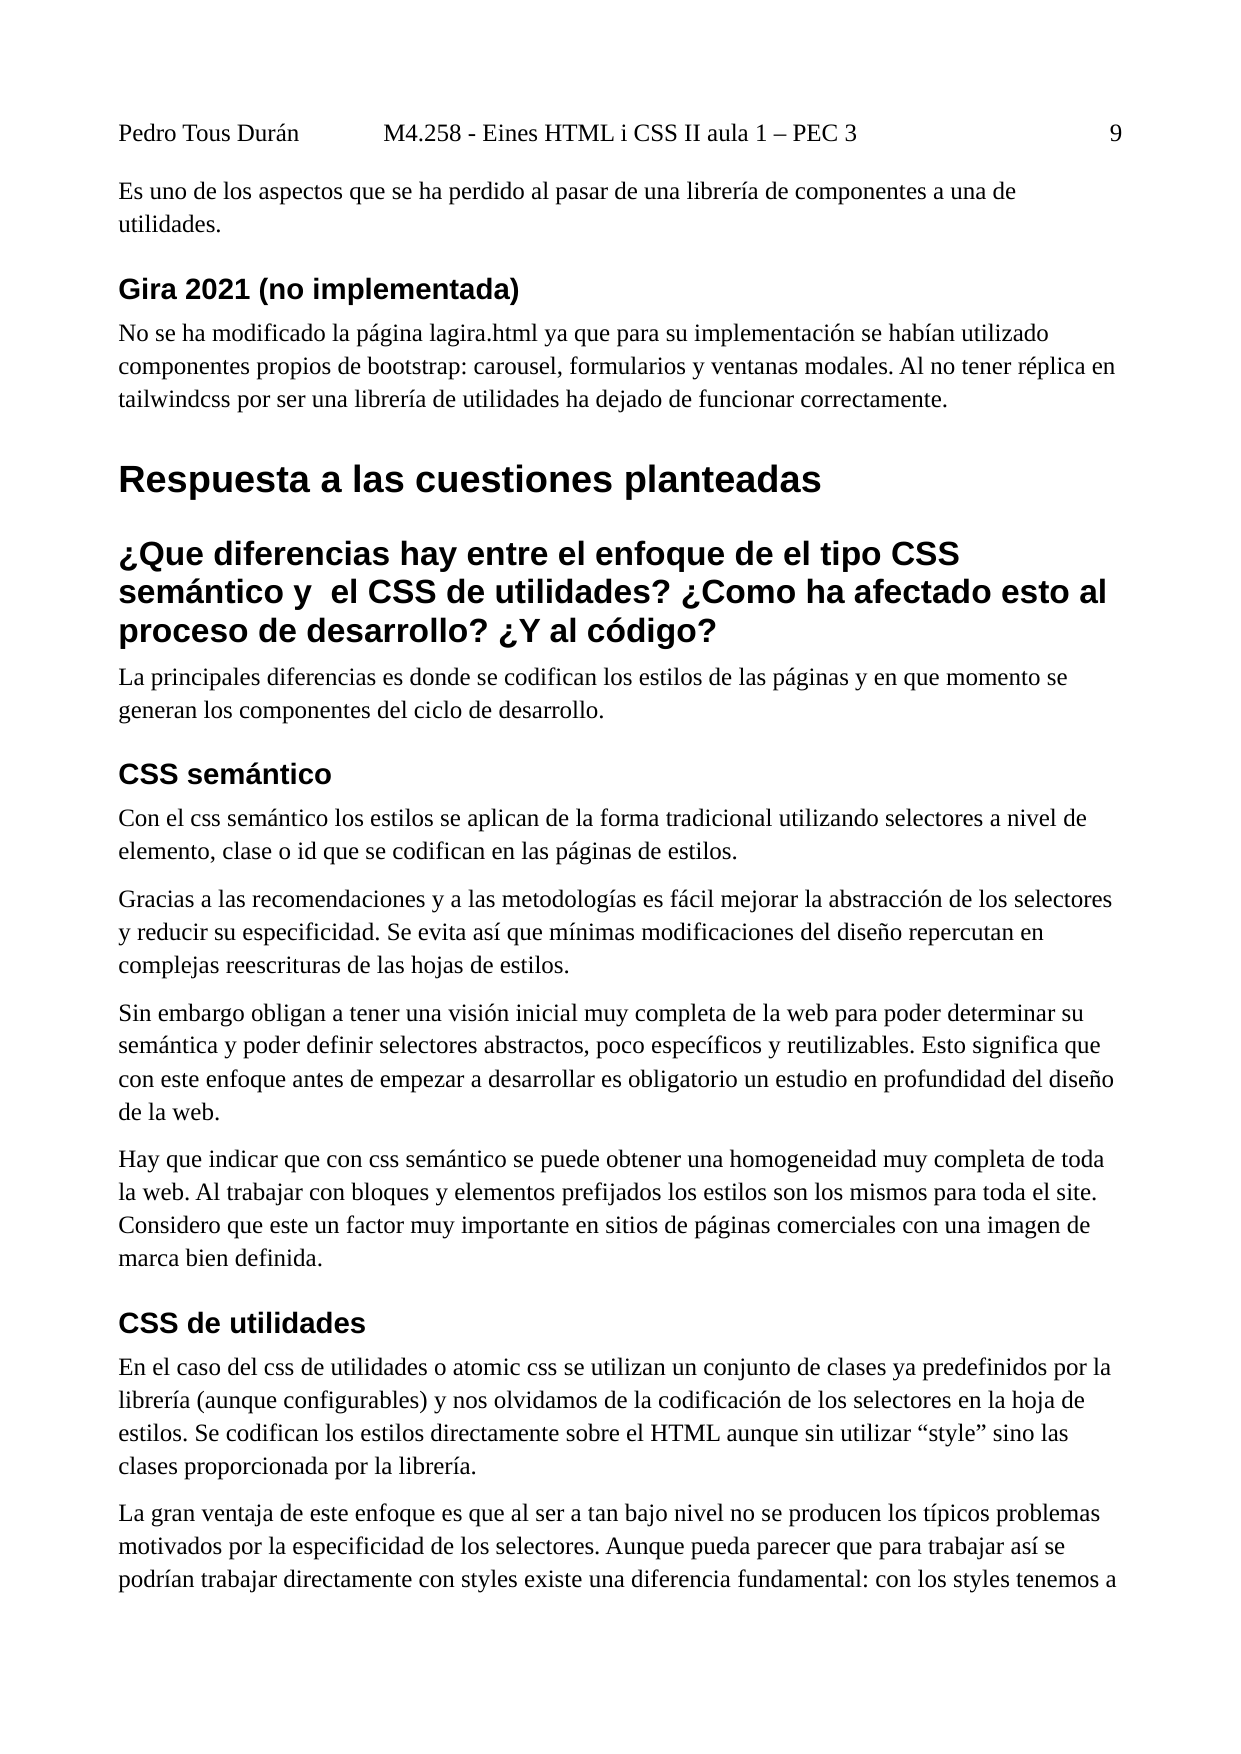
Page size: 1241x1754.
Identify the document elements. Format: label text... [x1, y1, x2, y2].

subtitle CSS semántico [118, 757, 1122, 791]
subtitle CSS de utilidades [118, 1306, 1122, 1339]
text Es uno de los aspectos que se ha perdido al pasar de una librería de componentes a una de utilidades. [118, 176, 1122, 238]
text Gracias a las recomendaciones y a las metodologías es fácil mejorar la abstracción de los selectores y reducir su especificidad. Se evita así que mínimas modificaciones del diseño repercutan en complejas reescrituras de las hojas de estilos. [118, 884, 1122, 979]
subtitle ¿Que diferencias hay entre el enfoque de el tipo CSS semántico y el CSS de utilidades? ¿Como ha afectado esto al proceso de desarrollo? ¿Y al código? [118, 533, 1122, 649]
subtitle Gira 2021 (no implementada) [118, 272, 1122, 305]
subtitle Respuesta a las cuestiones planteadas [118, 456, 1122, 500]
text No se ha modificado la página lagira.html ya que para su implementación se habían utilizado componentes propios de bootstrap: carousel, formularios y ventanas modales. Al no tener réplica en tailwindcss por ser una librería de utilidades ha dejado de funcionar correctamente. [118, 318, 1122, 413]
text Sin embargo obligan a tener una visión inicial muy completa de la web para poder determinar su semántica y poder definir selectores abstractos, poco específicos y reutilizables. Esto significa que con este enfoque antes de empezar a desarrollar es obligatorio un estudio en profundidad del diseño de la web. [118, 998, 1122, 1125]
text En el caso del css de utilidades o atomic css se utilizan un conjunto de clases ya predefinidos por la librería (aunque configurables) y nos olvidamos de la codificación de los selectores en la hoja de estilos. Se codifican los estilos directamente sobre el HTML aunque sin utilizar “style” sino las clases proporcionada por la librería. [118, 1352, 1122, 1479]
text La gran ventaja de este enfoque es que al ser a tan bajo nivel no se producen los típicos problemas motivados por la especificidad de los selectores. Aunque pueda parecer que para trabajar así se podrían trabajar directamente con styles existe una diferencia fundamental: con los styles tenemos a [118, 1498, 1122, 1593]
text Con el css semántico los estilos se aplican de la forma tradicional utilizando selectores a nivel de elemento, clase o id que se codifican en las páginas de estilos. [118, 803, 1122, 865]
text Hay que indicar que con css semántico se puede obtener una homogeneidad muy completa de toda la web. Al trabajar con bloques y elementos prefijados los estilos son los mismos para toda el site. Considero que este un factor muy importante en sitios de páginas comerciales con una imagen de marca bien definida. [118, 1144, 1122, 1272]
text La principales diferencias es donde se codifican los estilos de las páginas y en que momento se generan los componentes del ciclo de desarrollo. [118, 662, 1122, 724]
